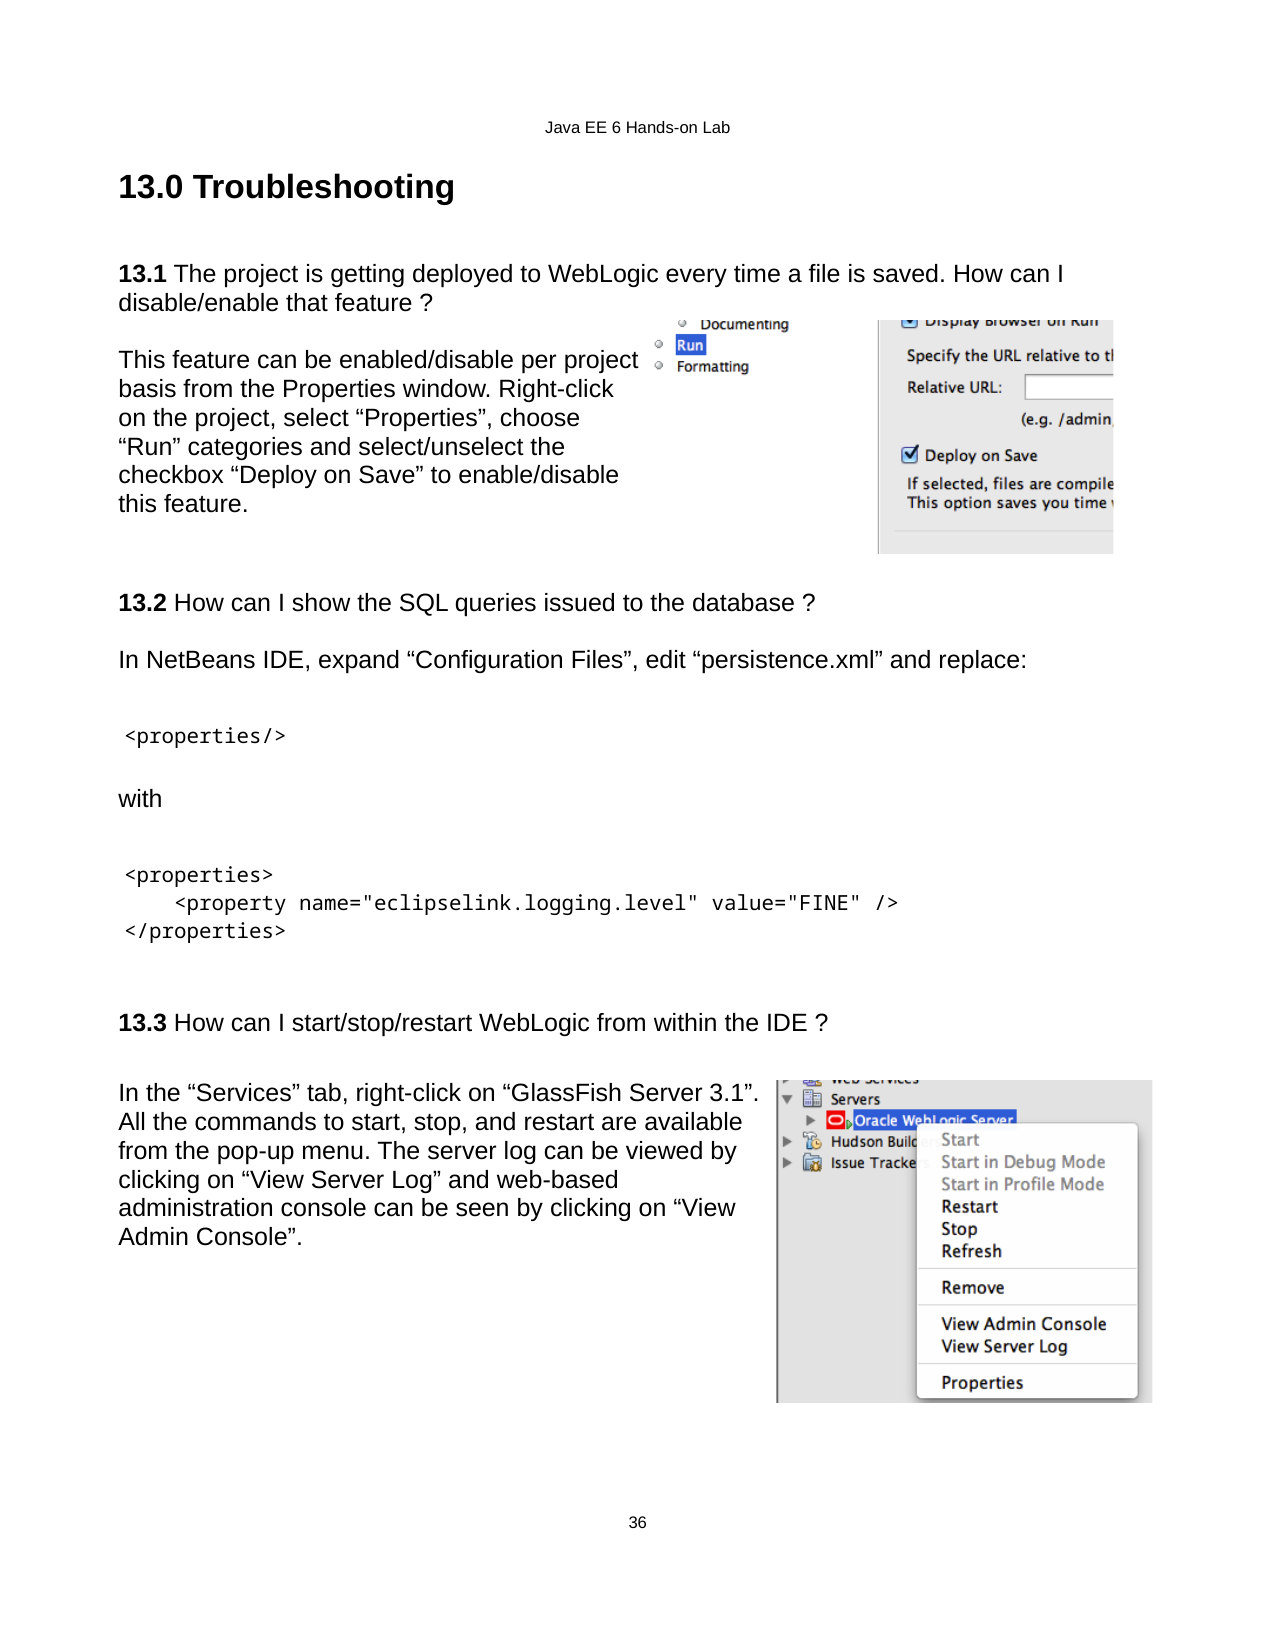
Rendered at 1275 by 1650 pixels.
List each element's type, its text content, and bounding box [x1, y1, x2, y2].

text 13.3 How can I start/stop/restart WebLogic from within the IDE ? [118, 951, 1157, 1037]
text 13.1 The project is getting deployed to WebLogic every time a file is saved. How can I disable/enable that feature ? This feature can be enabled/disable per project basis from the Properties window. Right-click on the project, select “Properties”, choose “Run” categories and select/unselect the checkbox “Deploy on Save” to enable/disable this feature. [118, 259, 1157, 547]
picture [643, 320, 1114, 554]
subtitle 13.0 Troubleshooting [118, 167, 1157, 205]
text 13.2 How can I show the SQL queries issued to the database ? In NetBeans IDE, expand “Configuration Files”, edit “persistence.xml” and replace: [118, 559, 1157, 703]
picture [776, 1080, 1153, 1403]
table_header <properties> <property name="eclipselink.logging.level" value="FINE" /> </properties> [118, 854, 1157, 951]
text In the “Services” tab, right-click on “GlassFish Server 3.1”. All the commands to start, stop, and restart are available from the pop-up menu. The server log can be viewed by clicking on “View Server Log” and web-based administration console can be seen by clicking on “View Admin Console”. [118, 1049, 1157, 1279]
table_header <properties/> [118, 715, 1157, 755]
text with [118, 755, 1157, 842]
